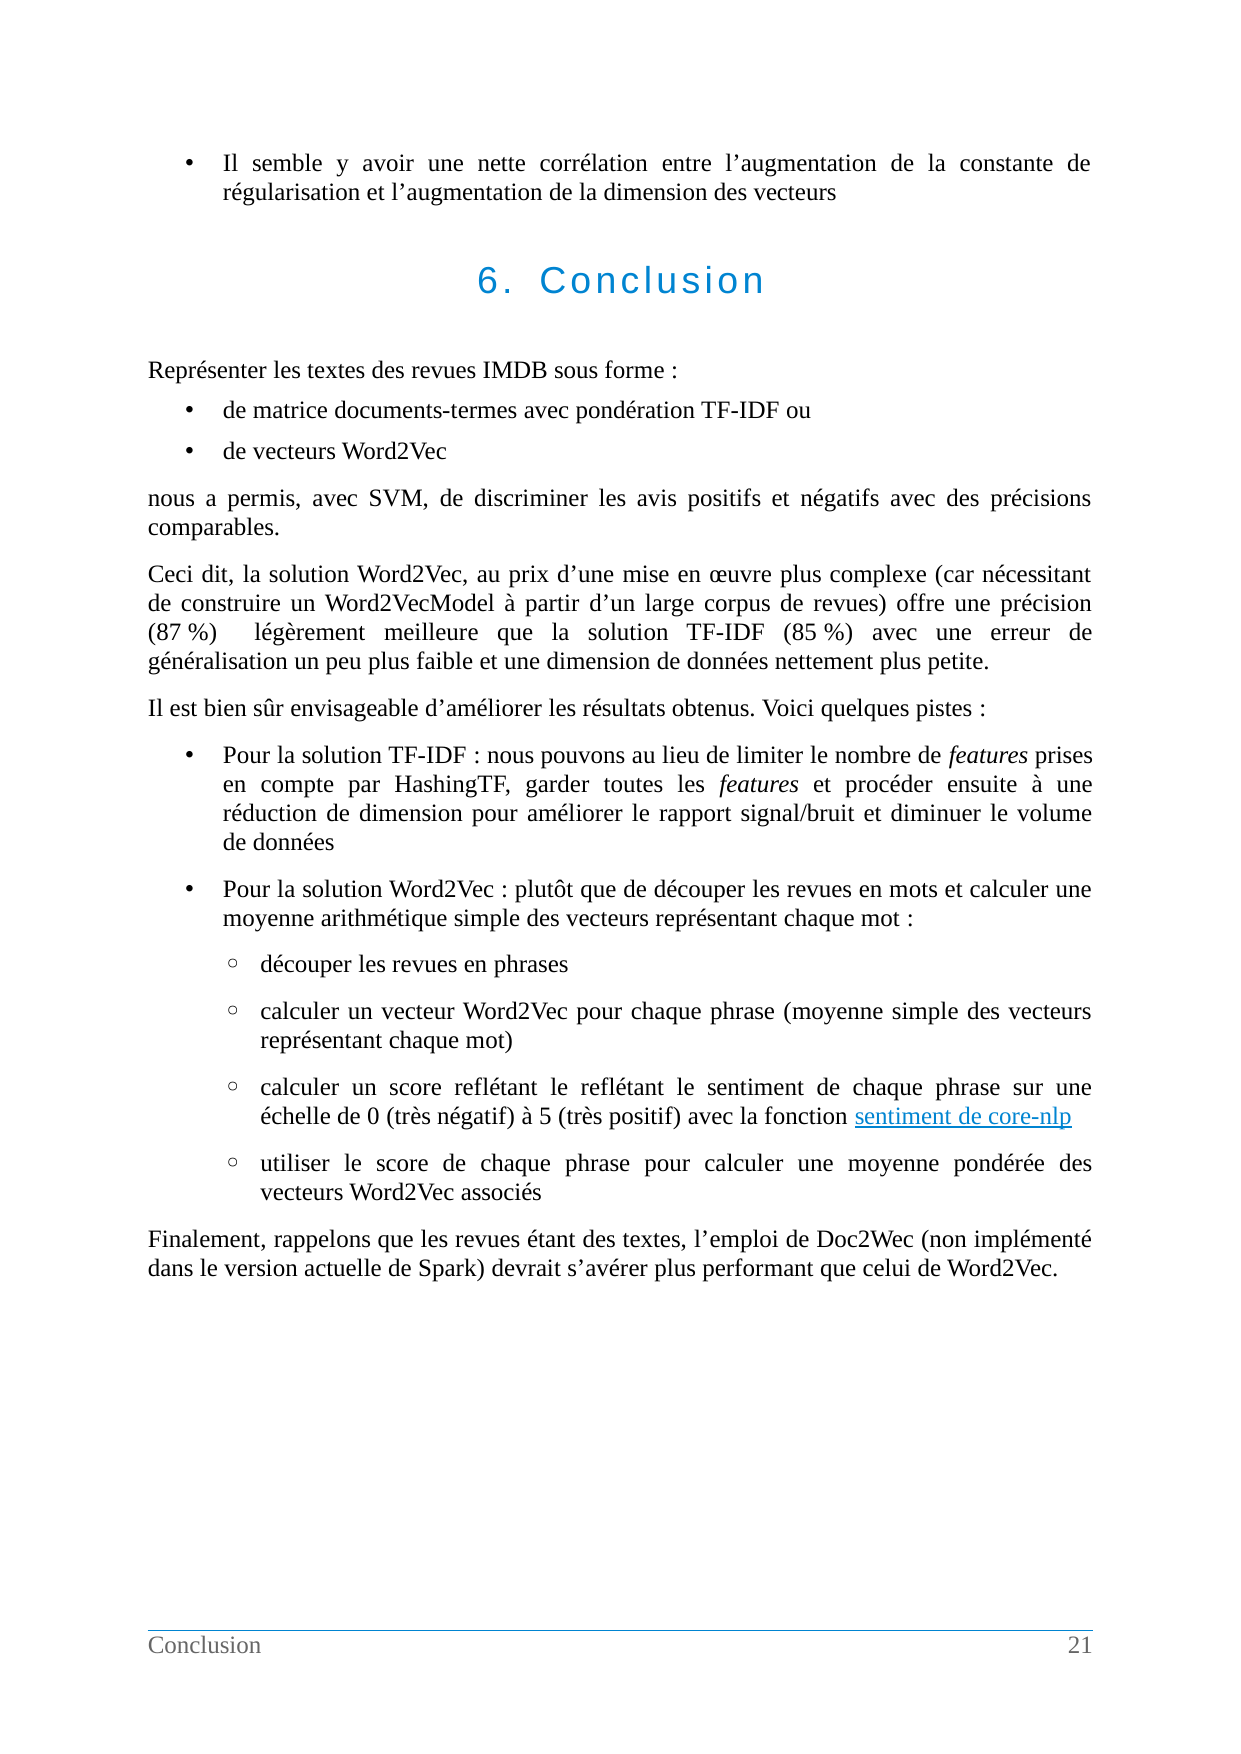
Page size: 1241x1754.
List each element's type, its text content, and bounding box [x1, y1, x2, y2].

text Il est bien sûr envisageable d’améliorer les résultats obtenus. Voici quelques pistes : [148, 693, 1093, 722]
list Pour la solution TF-IDF : nous pouvons au lieu de limiter le nombre de features prises en compte par HashingTF, garder toutes les features et procéder ensuite à une réduction de dimension pour améliorer le rapport signal/bruit et diminuer le volume de données [185, 739, 1093, 856]
list calculer un vecteur Word2Vec pour chaque phrase (moyenne simple des vecteurs représentant chaque mot) [223, 996, 1093, 1054]
list calculer un score reflétant le reflétant le sentiment de chaque phrase sur une échelle de 0 (très négatif) à 5 (très positif) avec la fonction sentiment de core-nlp [223, 1072, 1093, 1130]
list de vecteurs Word2Vec [185, 436, 1093, 465]
text Représenter les textes des revues IMDB sous forme : [148, 354, 1093, 384]
list Pour la solution Word2Vec : plutôt que de découper les revues en mots et calculer une moyenne arithmétique simple des vecteurs représentant chaque mot : [185, 873, 1093, 932]
list Il semble y avoir une nette corrélation entre l’augmentation de la constante de régularisation et l’augmentation de la dimension des vecteurs [185, 148, 1093, 206]
list de matrice documents-termes avec pondération TF-IDF ou [185, 395, 1093, 424]
list utiliser le score de chaque phrase pour calculer une moyenne pondérée des vecteurs Word2Vec associés [223, 1148, 1093, 1206]
text nous a permis, avec SVM, de discriminer les avis positifs et négatifs avec des précisions comparables. [148, 483, 1093, 541]
text Finalement, rappelons que les revues étant des textes, l’emploi de Doc2Wec (non implémenté dans le version actuelle de Spark) devrait s’avérer plus performant que celui de Word2Vec. [148, 1224, 1093, 1282]
text Ceci dit, la solution Word2Vec, au prix d’une mise en œuvre plus complexe (car nécessitant de construire un Word2VecModel à partir d’un large corpus de revues) offre une précision (87 %) légèrement meilleure que la solution TF-IDF (85 %) avec une erreur de généralisation un peu plus faible et une dimension de données nettement plus petite. [148, 559, 1093, 675]
subtitle Conclusion [148, 258, 1093, 301]
list découper les revues en phrases [223, 949, 1093, 978]
